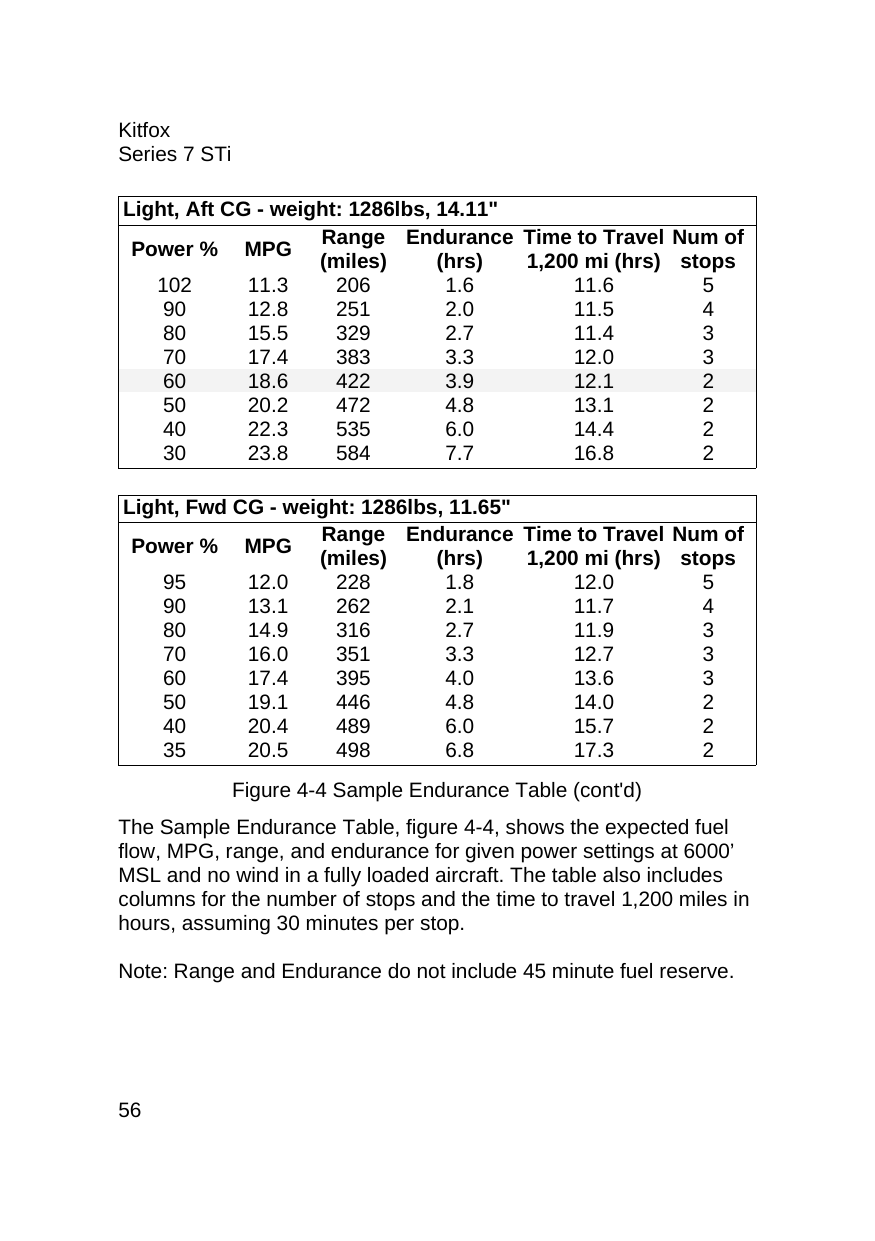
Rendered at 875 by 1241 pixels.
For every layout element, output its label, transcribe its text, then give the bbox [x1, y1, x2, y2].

table_cell 3 [665, 642, 756, 666]
table_cell 12.8 [226, 297, 310, 321]
table_cell 16.0 [226, 642, 310, 666]
table_cell Range (miles) [310, 523, 396, 570]
table_cell 60 [119, 666, 226, 690]
table_cell 329 [310, 321, 396, 344]
table_cell 23.8 [226, 440, 310, 467]
table_cell 80 [119, 618, 226, 642]
table_cell Num of stops [665, 523, 756, 570]
table_cell 5 [665, 570, 756, 594]
table_cell 15.5 [226, 321, 310, 344]
table_cell 15.7 [523, 714, 665, 738]
table_cell 22.3 [226, 416, 310, 440]
table_cell 4.8 [396, 690, 523, 714]
table_cell 3.3 [396, 642, 523, 666]
table_cell 40 [119, 416, 226, 440]
table_cell Endurance (hrs) [396, 523, 523, 570]
table_cell 489 [310, 714, 396, 738]
table_cell 446 [310, 690, 396, 714]
table_cell 102 [119, 273, 226, 297]
table_cell 3.3 [396, 345, 523, 368]
table_cell [396, 469, 523, 495]
table_cell 2 [665, 714, 756, 738]
table_cell 13.6 [523, 666, 665, 690]
table_cell 90 [119, 594, 226, 618]
table_cell 20.2 [226, 393, 310, 416]
table_cell 206 [310, 273, 396, 297]
table_cell 20.4 [226, 714, 310, 738]
table_cell 2 [665, 393, 756, 416]
table_cell [665, 469, 756, 495]
table_cell 13.1 [226, 594, 310, 618]
table_cell 80 [119, 321, 226, 344]
table_cell 70 [119, 345, 226, 368]
table_cell Endurance (hrs) [396, 226, 523, 273]
table_cell 383 [310, 345, 396, 368]
table_cell 20.5 [226, 738, 310, 765]
table_cell 3 [665, 618, 756, 642]
table_cell MPG [226, 523, 310, 570]
table_cell 19.1 [226, 690, 310, 714]
table_cell Num of stops [665, 226, 756, 273]
table_cell Light, Aft CG - weight: 1286lbs, 14.11" [119, 197, 756, 225]
table_cell 1.8 [396, 570, 523, 594]
table_cell 11.5 [523, 297, 665, 321]
table_cell 2.7 [396, 618, 523, 642]
table_cell Time to Travel 1,200 mi (hrs) [523, 226, 665, 273]
table_cell 3 [665, 666, 756, 690]
table_cell Range (miles) [310, 226, 396, 273]
table_cell 2 [665, 416, 756, 440]
table_cell 30 [119, 440, 226, 467]
table_cell Power % [119, 226, 226, 273]
table_cell 2 [665, 690, 756, 714]
table_cell [118, 469, 226, 495]
table_cell 2 [665, 369, 756, 392]
table_cell Time to Travel 1,200 mi (hrs) [523, 523, 665, 570]
table_cell 17.3 [523, 738, 665, 765]
table_cell 14.9 [226, 618, 310, 642]
table_cell 2 [665, 738, 756, 765]
table_cell 12.0 [523, 345, 665, 368]
table_cell 90 [119, 297, 226, 321]
table_cell 50 [119, 393, 226, 416]
table_cell 7.7 [396, 440, 523, 467]
table_cell 422 [310, 369, 396, 392]
table_cell 498 [310, 738, 396, 765]
table_cell 14.4 [523, 416, 665, 440]
table_cell 584 [310, 440, 396, 467]
table_cell 4.0 [396, 666, 523, 690]
table_cell 6.0 [396, 416, 523, 440]
table_cell 472 [310, 393, 396, 416]
table_cell 251 [310, 297, 396, 321]
table_cell 17.4 [226, 666, 310, 690]
table_cell 4 [665, 297, 756, 321]
table_cell The Sample Endurance Table, figure 4-4, shows the expected fuel flow, MPG, range, and endurance for given power settings at 6000’ MSL and no wind in a fully loaded aircraft. The table also includes columns for the number of stops and the time to travel 1,200 miles in hours, assuming 30 minutes per stop. Note: Range and Endurance do not include 45 minute fuel reserve. [118, 815, 756, 983]
table_cell 40 [119, 714, 226, 738]
table_cell 2.7 [396, 321, 523, 344]
table_cell MPG [226, 226, 310, 273]
table_cell 12.7 [523, 642, 665, 666]
table_cell 351 [310, 642, 396, 666]
table_cell 6.8 [396, 738, 523, 765]
table_cell 70 [119, 642, 226, 666]
table_cell Light, Fwd CG - weight: 1286lbs, 11.65" [119, 496, 756, 522]
table_cell 13.1 [523, 393, 665, 416]
table_cell 11.9 [523, 618, 665, 642]
table_cell 2.1 [396, 594, 523, 618]
table_cell 11.3 [226, 273, 310, 297]
table_cell 35 [119, 738, 226, 765]
table_cell 6.0 [396, 714, 523, 738]
table_cell 11.4 [523, 321, 665, 344]
table_cell 4.8 [396, 393, 523, 416]
table_cell 14.0 [523, 690, 665, 714]
table_cell 50 [119, 690, 226, 714]
table_cell 4 [665, 594, 756, 618]
table_cell 11.6 [523, 273, 665, 297]
table_cell [523, 469, 665, 495]
table_cell 2.0 [396, 297, 523, 321]
table_cell 5 [665, 273, 756, 297]
table_cell 12.1 [523, 369, 665, 392]
table_cell 17.4 [226, 345, 310, 368]
table_cell [310, 469, 396, 495]
table_cell Figure 4-4 Sample Endurance Table (cont'd) [118, 766, 756, 815]
table_cell 395 [310, 666, 396, 690]
table_cell 12.0 [226, 570, 310, 594]
table_cell 2 [665, 440, 756, 467]
table_cell 1.6 [396, 273, 523, 297]
table_cell 11.7 [523, 594, 665, 618]
table_cell 18.6 [226, 369, 310, 392]
table_cell 535 [310, 416, 396, 440]
table_cell 316 [310, 618, 396, 642]
table_cell 3.9 [396, 369, 523, 392]
table_cell Power % [119, 523, 226, 570]
table_cell 95 [119, 570, 226, 594]
table_cell 60 [119, 369, 226, 392]
table_cell 228 [310, 570, 396, 594]
table_cell 16.8 [523, 440, 665, 467]
table_cell 3 [665, 321, 756, 344]
table_cell [226, 469, 310, 495]
table_cell 12.0 [523, 570, 665, 594]
table_cell 3 [665, 345, 756, 368]
table_cell 262 [310, 594, 396, 618]
